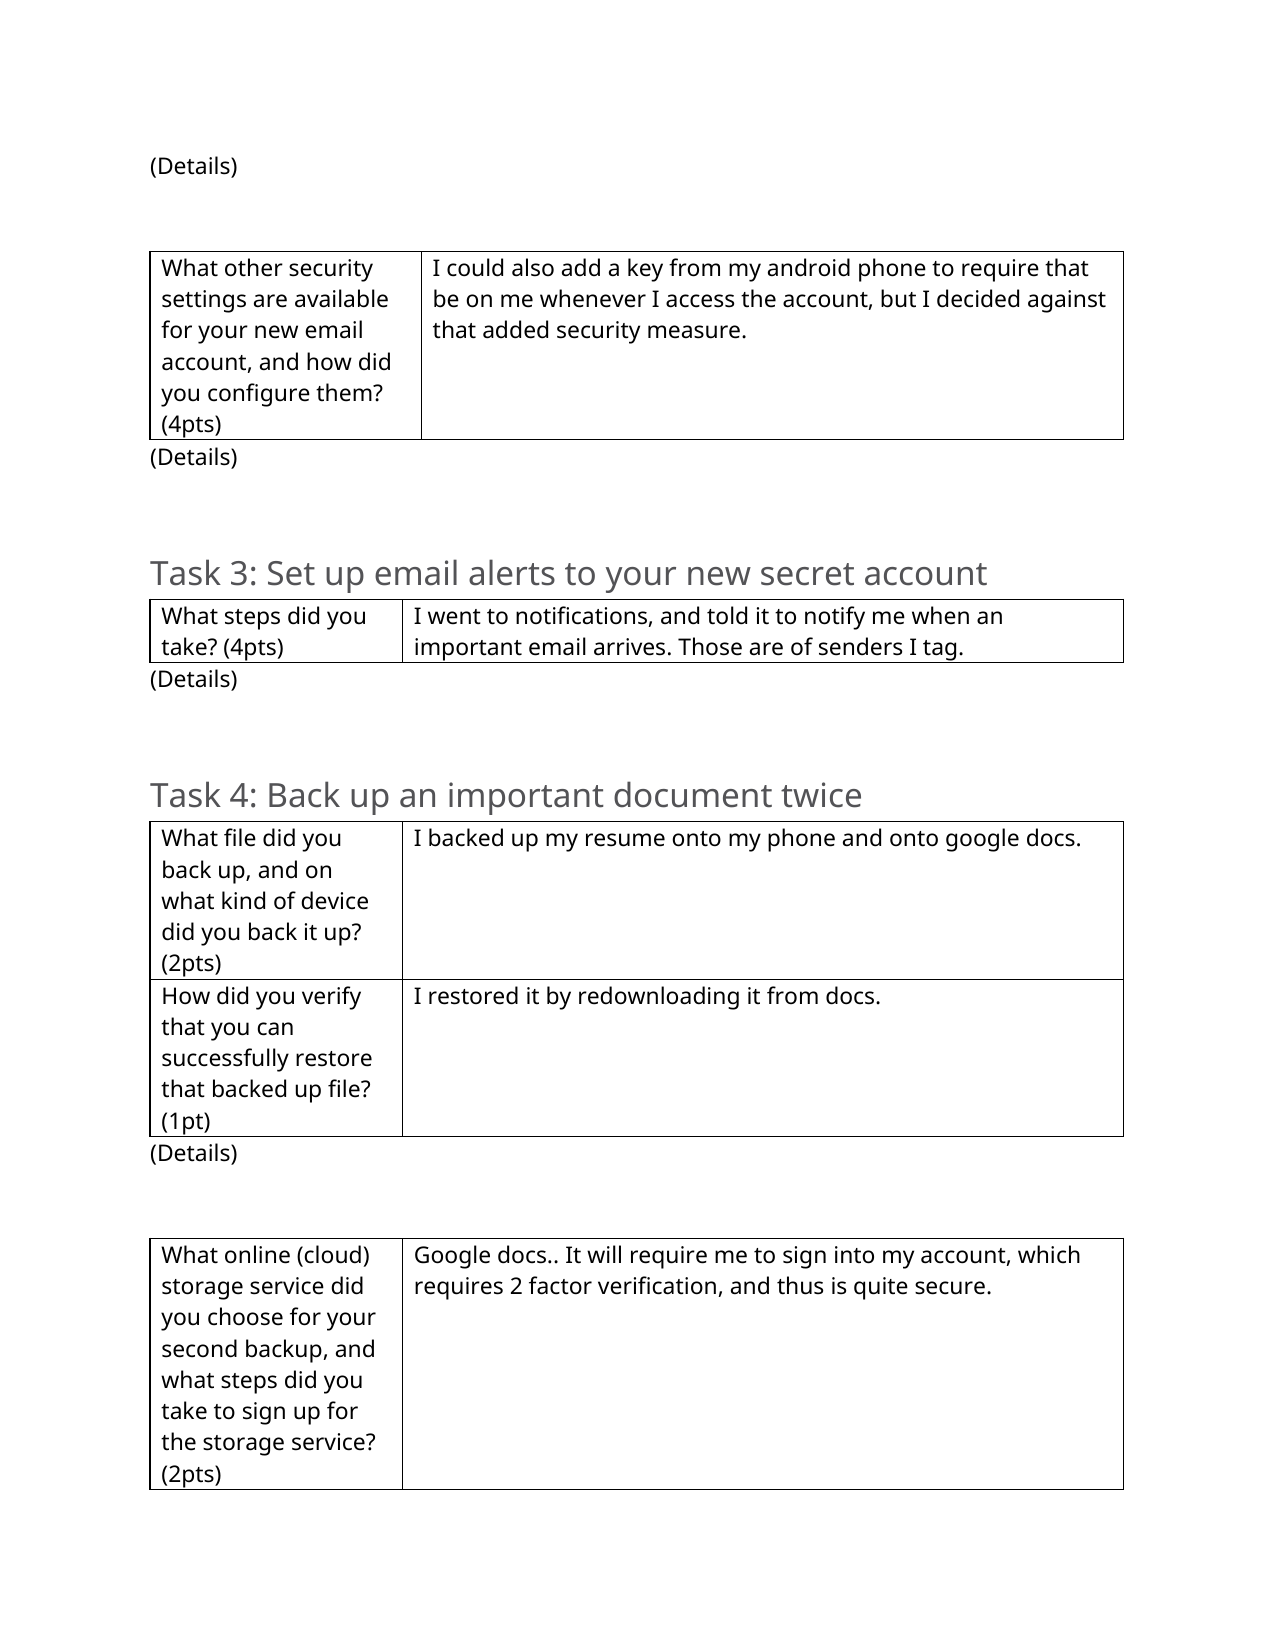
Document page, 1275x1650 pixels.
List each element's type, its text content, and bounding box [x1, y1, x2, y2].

table_header What online (cloud) storage service did you choose for your second backup, and what steps did you take to sign up for the storage service? (2pts) [151, 1239, 402, 1489]
subtitle Task 3: Set up email alerts to your new secret account [150, 549, 1125, 595]
table_header I could also add a key from my android phone to require that be on me whenever I access the account, but I decided against that added security measure. [422, 252, 1123, 439]
table_header What file did you back up, and on what kind of device did you back it up? (2pts) [151, 822, 402, 978]
text (Details) [150, 150, 1125, 181]
text (Details) [150, 663, 1125, 694]
table_cell How did you verify that you can successfully restore that backed up file? (1pt) [151, 980, 402, 1136]
subtitle Task 4: Back up an important document twice [150, 772, 1125, 818]
table_header Google docs.. It will require me to sign into my account, which requires 2 factor verification, and thus is quite secure. [403, 1239, 1123, 1489]
table_header What other security settings are available for your new email account, and how did you configure them? (4pts) [151, 252, 421, 439]
table_cell I restored it by redownloading it from docs. [403, 980, 1123, 1136]
text (Details) [150, 1137, 1125, 1168]
table_header I went to notifications, and told it to notify me when an important email arrives. Those are of senders I tag. [403, 600, 1123, 662]
text (Details) [150, 440, 1125, 472]
table_header What steps did you take? (4pts) [151, 600, 402, 662]
table_header I backed up my resume onto my phone and onto google docs. [403, 822, 1123, 978]
